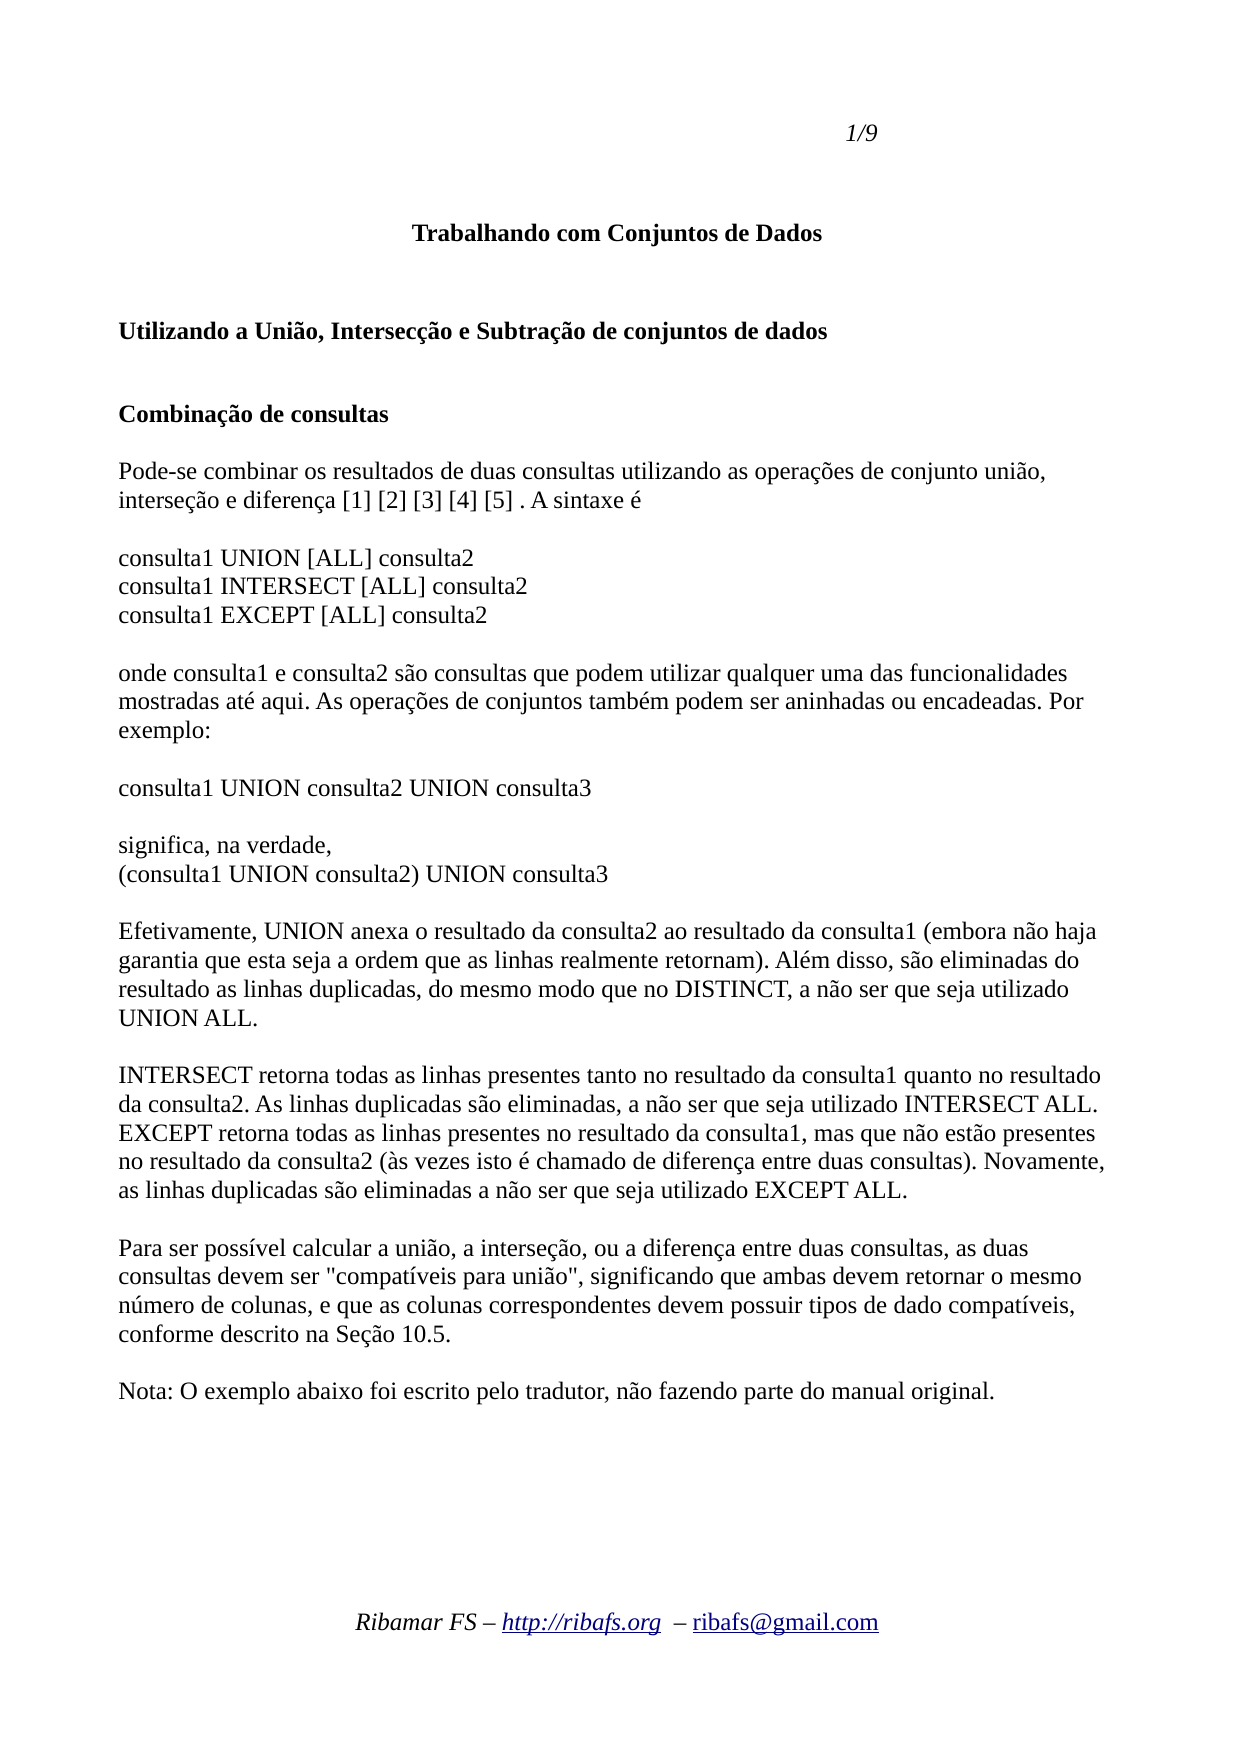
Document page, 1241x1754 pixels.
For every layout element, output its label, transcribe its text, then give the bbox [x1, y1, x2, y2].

text Trabalhando com Conjuntos de Dados [118, 218, 1122, 246]
text Nota: O exemplo abaixo foi escrito pelo tradutor, não fazendo parte do manual original. [118, 1376, 1122, 1405]
text Pode-se combinar os resultados de duas consultas utilizando as operações de conjunto união, interseção e diferença [1] [2] [3] [4] [5] . A sintaxe é [118, 456, 1122, 514]
text Para ser possível calcular a união, a interseção, ou a diferença entre duas consultas, as duas consultas devem ser "compatíveis para união", significando que ambas devem retornar o mesmo número de colunas, e que as colunas correspondentes devem possuir tipos de dado compatíveis, conforme descrito na Seção 10.5. [118, 1233, 1122, 1348]
text consulta1 EXCEPT [ALL] consulta2 [118, 600, 1122, 629]
text significa, na verdade, [118, 830, 1122, 859]
text EXCEPT retorna todas as linhas presentes no resultado da consulta1, mas que não estão presentes no resultado da consulta2 (às vezes isto é chamado de diferença entre duas consultas). Novamente, as linhas duplicadas são eliminadas a não ser que seja utilizado EXCEPT ALL. [118, 1118, 1122, 1204]
text (consulta1 UNION consulta2) UNION consulta3 [118, 859, 1122, 888]
text consulta1 INTERSECT [ALL] consulta2 [118, 571, 1122, 600]
text consulta1 UNION [ALL] consulta2 [118, 543, 1122, 571]
text Combinação de consultas [118, 399, 1122, 428]
text INTERSECT retorna todas as linhas presentes tanto no resultado da consulta1 quanto no resultado da consulta2. As linhas duplicadas são eliminadas, a não ser que seja utilizado INTERSECT ALL. [118, 1060, 1122, 1118]
text onde consulta1 e consulta2 são consultas que podem utilizar qualquer uma das funcionalidades mostradas até aqui. As operações de conjuntos também podem ser aninhadas ou encadeadas. Por exemplo: [118, 658, 1122, 744]
text Utilizando a União, Intersecção e Subtração de conjuntos de dados [118, 259, 1122, 345]
text consulta1 UNION consulta2 UNION consulta3 [118, 773, 1122, 801]
text Efetivamente, UNION anexa o resultado da consulta2 ao resultado da consulta1 (embora não haja garantia que esta seja a ordem que as linhas realmente retornam). Além disso, são eliminadas do resultado as linhas duplicadas, do mesmo modo que no DISTINCT, a não ser que seja utilizado UNION ALL. [118, 916, 1122, 1031]
